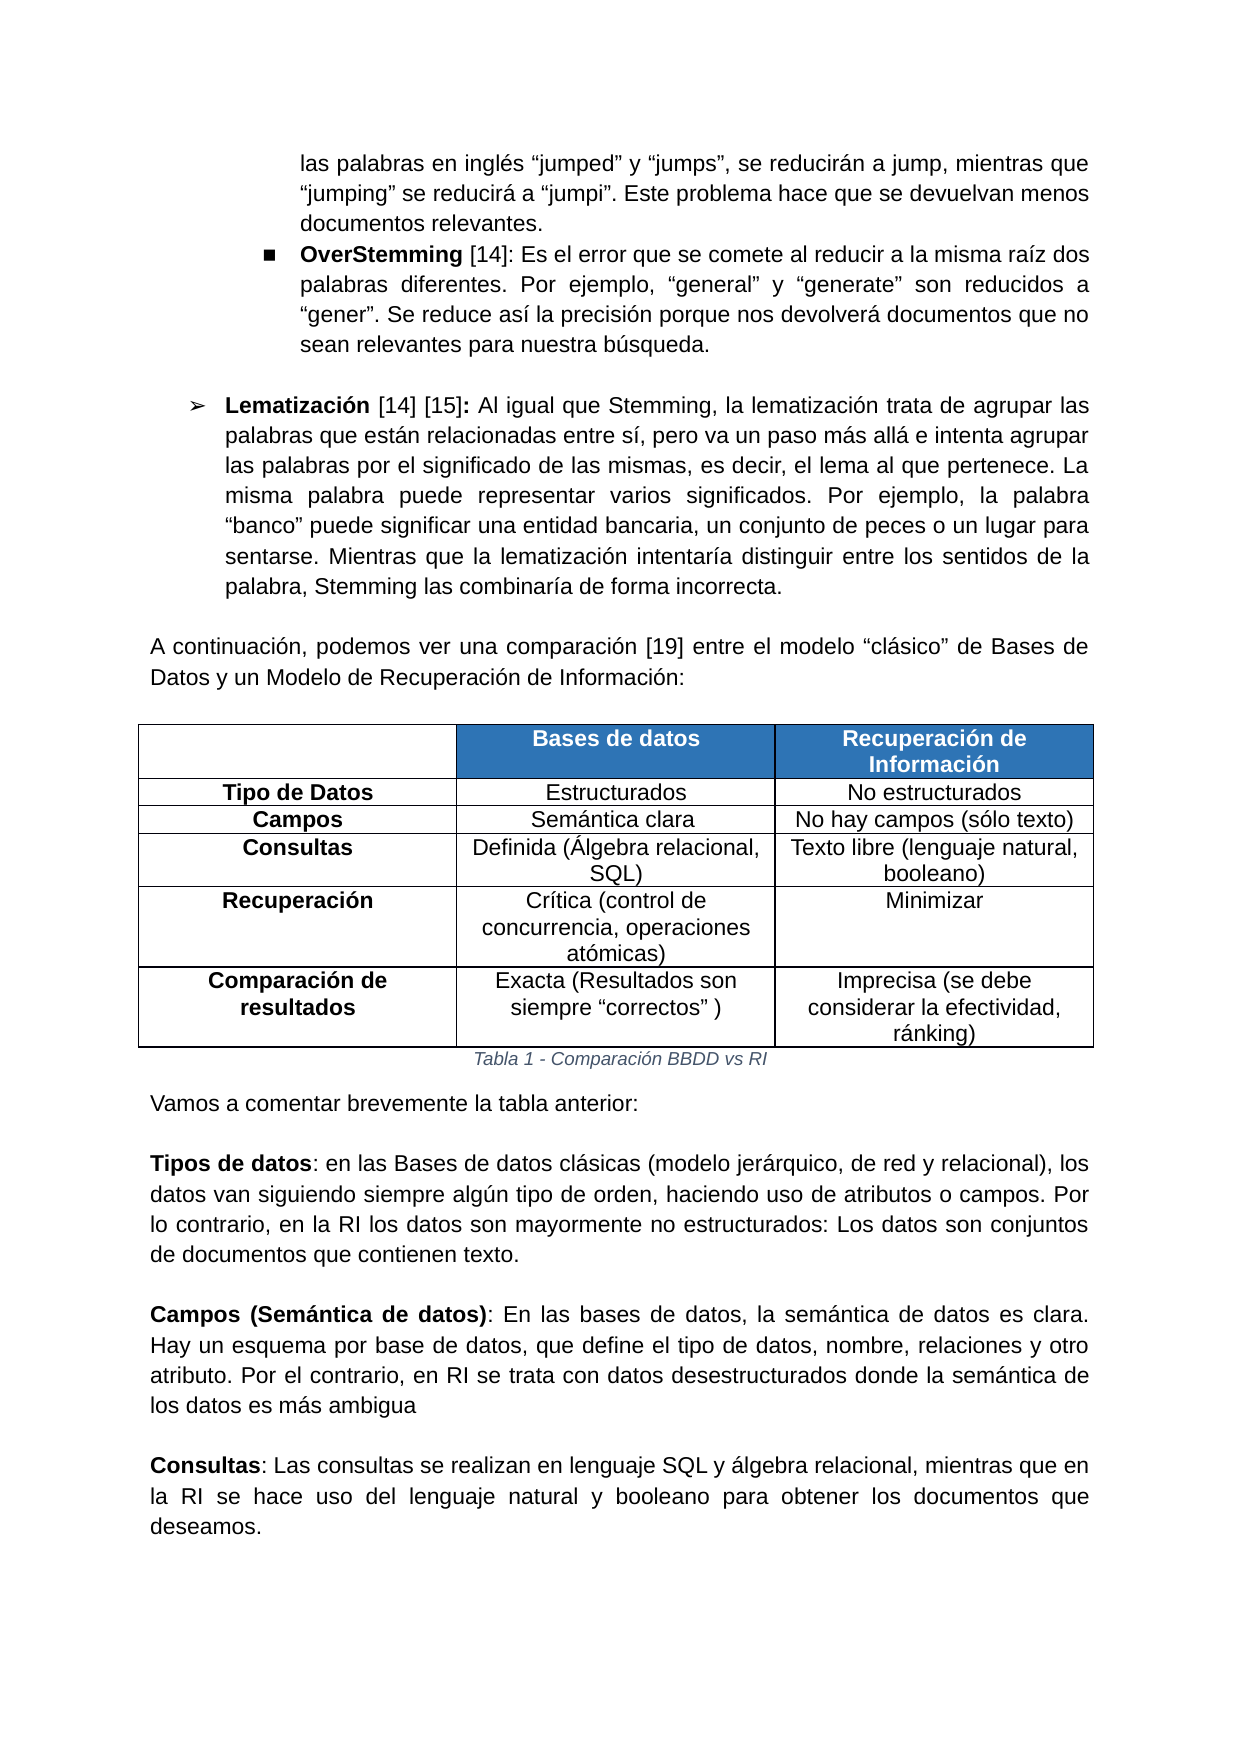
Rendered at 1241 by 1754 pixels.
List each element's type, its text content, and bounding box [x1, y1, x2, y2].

list OverStemming [14]: Es el error que se comete al reducir a la misma raíz dos palabras diferentes. Por ejemplo, “general” y “generate” son reducidos a “gener”. Se reduce así la precisión porque nos devolverá documentos que no sean relevantes para nuestra búsqueda. [262, 241, 1090, 358]
table_cell Consultas [139, 834, 456, 886]
text A continuación, podemos ver una comparación [19] entre el modelo “clásico” de Bases de Datos y un Modelo de Recuperación de Información: [150, 633, 1090, 690]
table_cell Recuperación [139, 887, 456, 966]
table_header [139, 725, 456, 778]
text Vamos a comentar brevemente la tabla anterior: [150, 1090, 1090, 1116]
table_cell Semántica clara [457, 806, 774, 832]
list las palabras en inglés “jumped” y “jumps”, se reducirán a jump, mientras que “jumping” se reducirá a “jumpi”. Este problema hace que se devuelvan menos documentos relevantes. [262, 150, 1090, 237]
text Campos (Semántica de datos): En las bases de datos, la semántica de datos es clara. Hay un esquema por base de datos, que define el tipo de datos, nombre, relaciones y otro atributo. Por el contrario, en RI se trata con datos desestructurados donde la semántica de los datos es más ambigua [150, 1301, 1090, 1418]
table_cell Comparación de resultados [139, 968, 456, 1046]
table_header Bases de datos [457, 725, 774, 778]
table_cell Tipo de Datos [139, 779, 456, 805]
table_cell No estructurados [776, 779, 1093, 805]
table_cell No hay campos (sólo texto) [776, 806, 1093, 832]
text Consultas: Las consultas se realizan en lenguaje SQL y álgebra relacional, mientras que en la RI se hace uso del lenguaje natural y booleano para obtener los documentos que deseamos. [150, 1452, 1090, 1539]
table_cell Estructurados [457, 779, 774, 805]
table_cell Crítica (control de concurrencia, operaciones atómicas) [457, 887, 774, 966]
list Lematización [14] [15]: Al igual que Stemming, la lematización trata de agrupar las palabras que están relacionadas entre sí, pero va un paso más allá e intenta agrupar las palabras por el significado de las mismas, es decir, el lema al que pertenece. La misma palabra puede representar varios significados. Por ejemplo, la palabra “banco” puede significar una entidad bancaria, un conjunto de peces o un lugar para sentarse. Mientras que la lematización intentaría distinguir entre los sentidos de la palabra, Stemming las combinaría de forma incorrecta. [187, 392, 1090, 599]
table_cell Definida (Álgebra relacional, SQL) [457, 834, 774, 886]
table_cell Exacta (Resultados son siempre “correctos” ) [457, 968, 774, 1046]
table_cell Campos [139, 806, 456, 832]
table_cell Imprecisa (se debe considerar la efectividad, ránking) [776, 968, 1093, 1046]
text Tipos de datos: en las Bases de datos clásicas (modelo jerárquico, de red y relacional), los datos van siguiendo siempre algún tipo de orden, haciendo uso de atributos o campos. Por lo contrario, en la RI los datos son mayormente no estructurados: Los datos son conjuntos de documentos que contienen texto. [150, 1150, 1090, 1267]
table_header Recuperación de Información [776, 725, 1093, 778]
table_cell Texto libre (lenguaje natural, booleano) [776, 834, 1093, 886]
table_cell Minimizar [776, 887, 1093, 966]
text Tabla 1 - Comparación BBDD vs RI [150, 1048, 1090, 1069]
